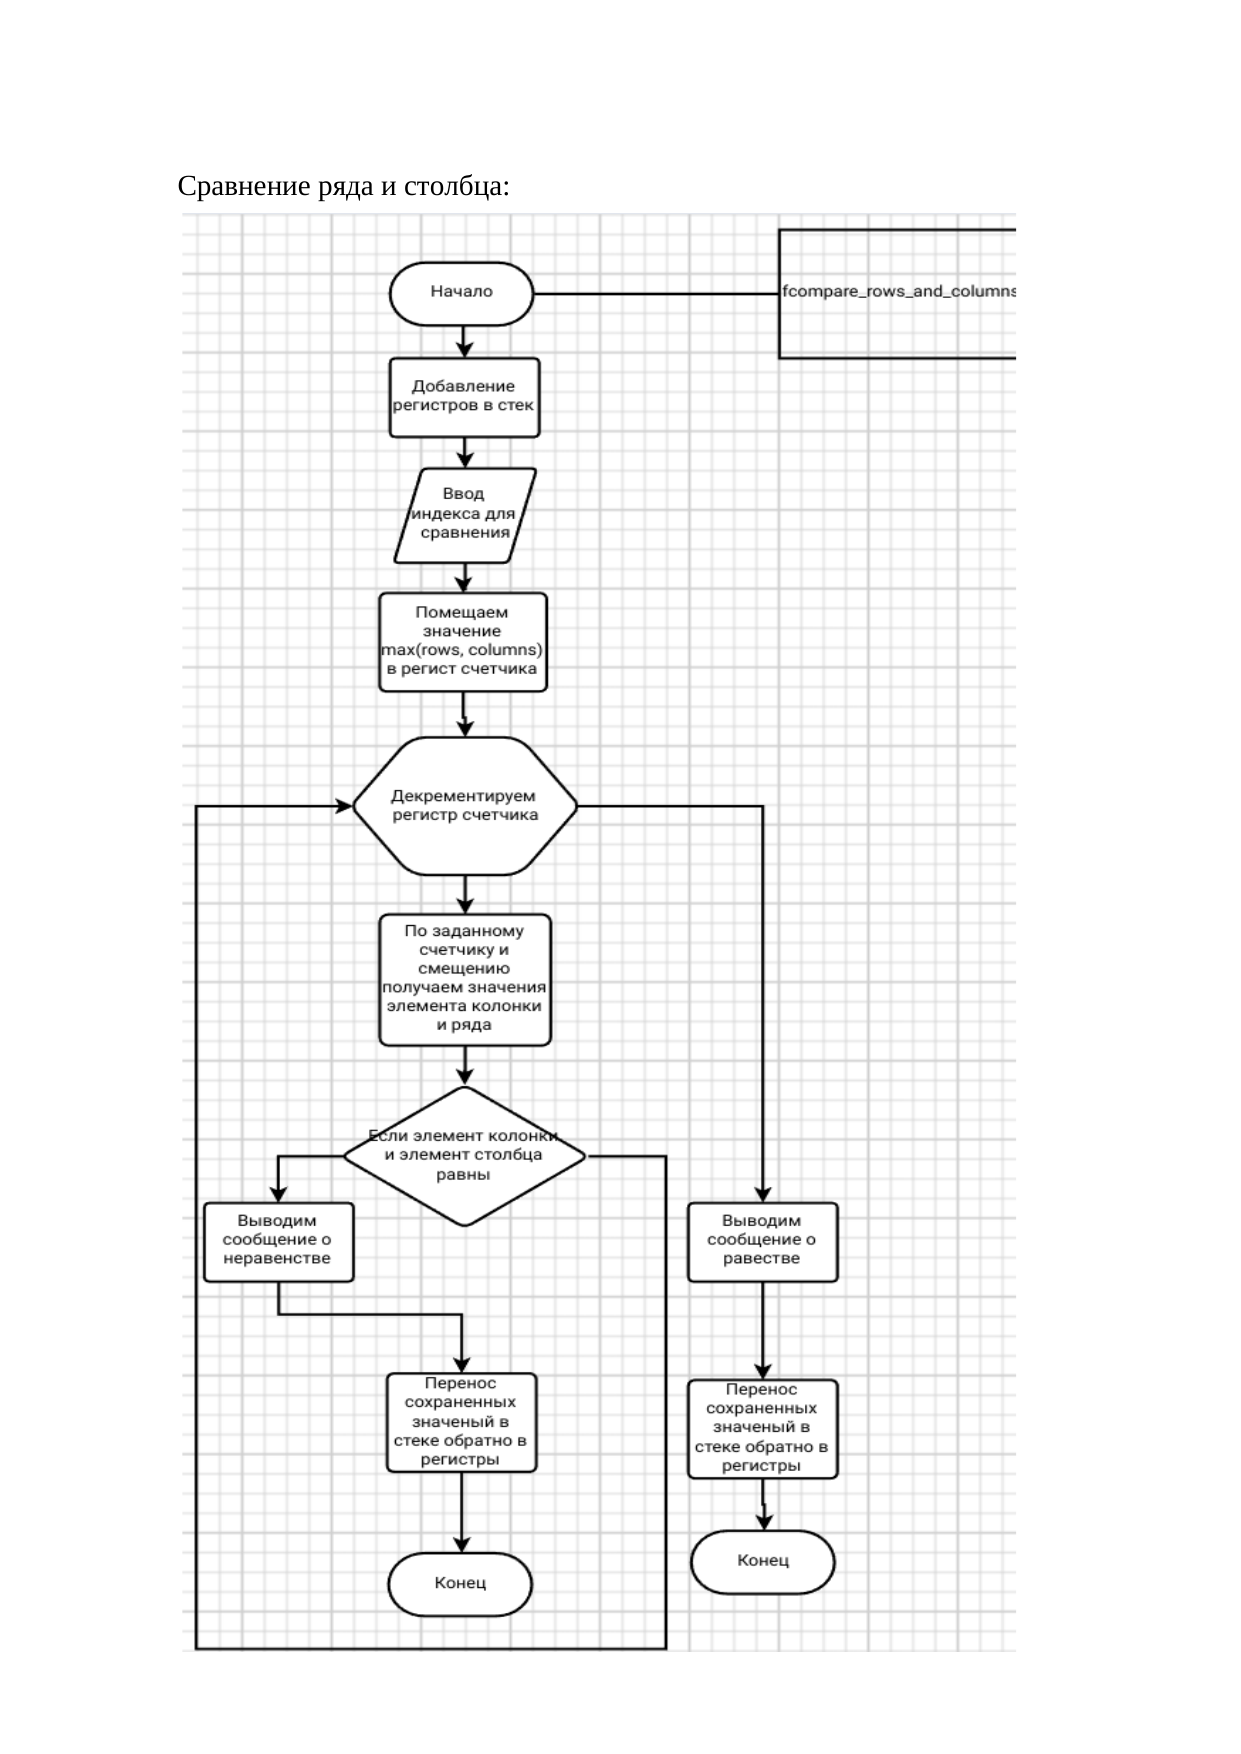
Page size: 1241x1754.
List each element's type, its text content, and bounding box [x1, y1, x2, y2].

text Cравнение ряда и столбца: [177, 168, 1152, 202]
picture [182, 213, 1017, 1652]
